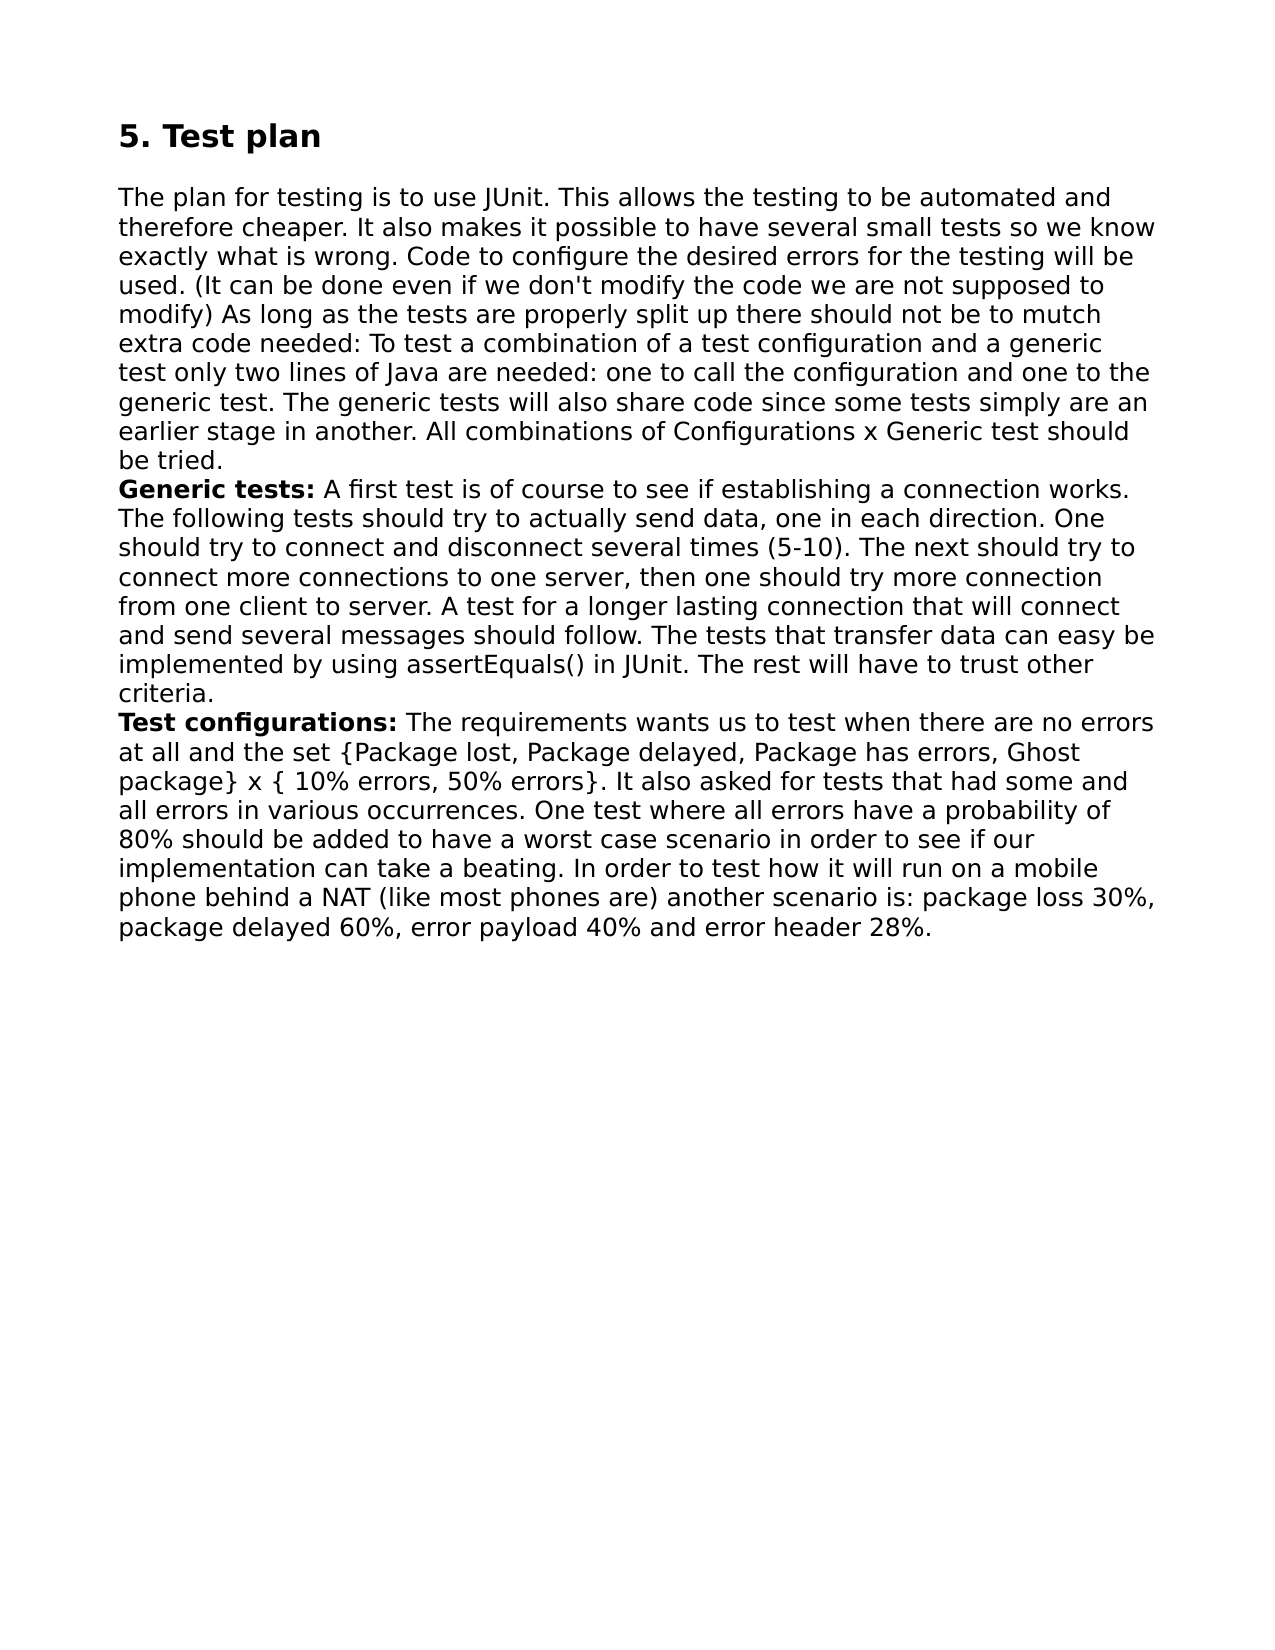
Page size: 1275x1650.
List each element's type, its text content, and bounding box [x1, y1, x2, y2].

text Generic tests: A first test is of course to see if establishing a connection works. The following tests should try to actually send data, one in each direction. One should try to connect and disconnect several times (5-10). The next should try to connect more connections to one server, then one should try more connection from one client to server. A test for a longer lasting connection that will connect and send several messages should follow. The tests that transfer data can easy be implemented by using assertEquals() in JUnit. The rest will have to trust other criteria. [118, 475, 1157, 709]
text Test configurations: The requirements wants us to test when there are no errors at all and the set {Package lost, Package delayed, Package has errors, Ghost package} x { 10% errors, 50% errors}. It also asked for tests that had some and all errors in various occurrences. One test where all errors have a probability of 80% should be added to have a worst case scenario in order to see if our implementation can take a beating. In order to test how it will run on a mobile phone behind a NAT (like most phones are) another scenario is: package loss 30%, package delayed 60%, error payload 40% and error header 28%. [118, 709, 1157, 942]
text The plan for testing is to use JUnit. This allows the testing to be automated and therefore cheaper. It also makes it possible to have several small tests so we know exactly what is wrong. Code to configure the desired errors for the testing will be used. (It can be done even if we don't modify the code we are not supposed to modify) As long as the tests are properly split up there should not be to mutch extra code needed: To test a combination of a test configuration and a generic test only two lines of Java are needed: one to call the configuration and one to the generic test. The generic tests will also share code since some tests simply are an earlier stage in another. All combinations of Configurations x Generic test should be tried. [118, 184, 1157, 475]
list 5. Test plan [118, 118, 1157, 154]
